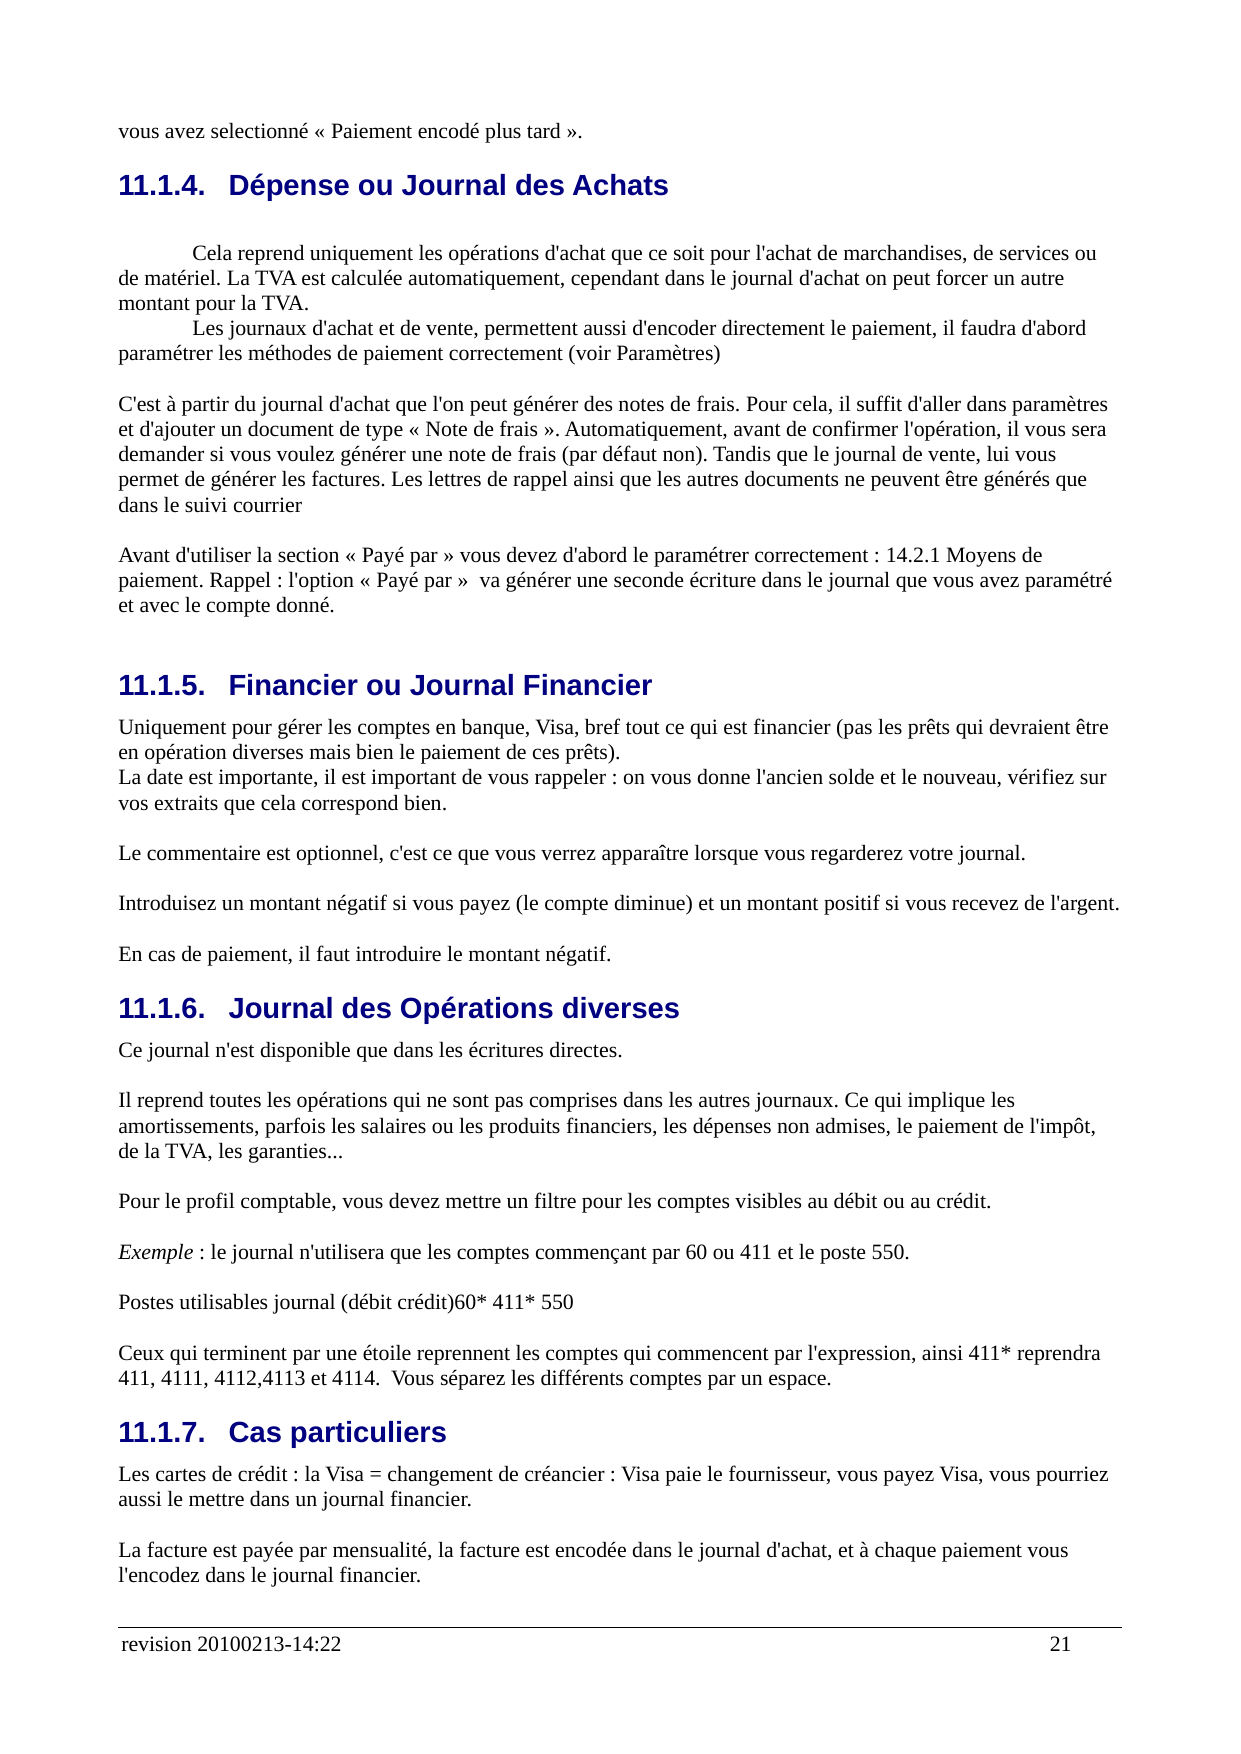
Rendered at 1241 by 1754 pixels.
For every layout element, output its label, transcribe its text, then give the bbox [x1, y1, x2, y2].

text Avant d'utiliser la section « Payé par » vous devez d'abord le paramétrer correctement : 14.2.1 Moyens de paiement. Rappel : l'option « Payé par » va générer une seconde écriture dans le journal que vous avez paramétré et avec le compte donné. [118, 542, 1122, 618]
text La date est importante, il est important de vous rappeler : on vous donne l'ancien solde et le nouveau, vérifiez sur vos extraits que cela correspond bien. [118, 764, 1122, 815]
text Uniquement pour gérer les comptes en banque, Visa, bref tout ce qui est financier (pas les prêts qui devraient être en opération diverses mais bien le paiement de ces prêts). [118, 714, 1122, 764]
subtitle Cas particuliers [118, 1415, 1122, 1448]
text C'est à partir du journal d'achat que l'on peut générer des notes de frais. Pour cela, il suffit d'aller dans paramètres et d'ajouter un document de type « Note de frais ». Automatiquement, avant de confirmer l'opération, il vous sera demander si vous voulez générer une note de frais (par défaut non). Tandis que le journal de vente, lui vous permet de générer les factures. Les lettres de rappel ainsi que les autres documents ne peuvent être générés que dans le suivi courrier [118, 391, 1122, 517]
text Cela reprend uniquement les opérations d'achat que ce soit pour l'achat de marchandises, de services ou de matériel. La TVA est calculée automatiquement, cependant dans le journal d'achat on peut forcer un autre montant pour la TVA. [118, 239, 1122, 315]
text Introduisez un montant négatif si vous payez (le compte diminue) et un montant positif si vous recevez de l'argent. [118, 890, 1122, 916]
text Il reprend toutes les opérations qui ne sont pas comprises dans les autres journaux. Ce qui implique les amortissements, parfois les salaires ou les produits financiers, les dépenses non admises, le paiement de l'impôt, de la TVA, les garanties... [118, 1087, 1122, 1163]
subtitle Dépense ou Journal des Achats [118, 168, 1122, 202]
text Ceux qui terminent par une étoile reprennent les comptes qui commencent par l'expression, ainsi 411* reprendra 411, 4111, 4112,4113 et 4114. Vous séparez les différents comptes par un espace. [118, 1339, 1122, 1390]
text Postes utilisables journal (débit crédit)60* 411* 550 [118, 1289, 1122, 1314]
text Pour le profil comptable, vous devez mettre un filtre pour les comptes visibles au débit ou au crédit. [118, 1188, 1122, 1213]
text La facture est payée par mensualité, la facture est encodée dans le journal d'achat, et à chaque paiement vous l'encodez dans le journal financier. [118, 1537, 1122, 1587]
text Les journaux d'achat et de vente, permettent aussi d'encoder directement le paiement, il faudra d'abord paramétrer les méthodes de paiement correctement (voir Paramètres) [118, 315, 1122, 366]
text Ce journal n'est disponible que dans les écritures directes. [118, 1037, 1122, 1062]
text Le commentaire est optionnel, c'est ce que vous verrez apparaître lorsque vous regarderez votre journal. [118, 840, 1122, 865]
text vous avez selectionné « Paiement encodé plus tard ». [118, 118, 1122, 143]
subtitle Financier ou Journal Financier [118, 668, 1122, 701]
subtitle Journal des Opérations diverses [118, 991, 1122, 1024]
text Les cartes de crédit : la Visa = changement de créancier : Visa paie le fournisseur, vous payez Visa, vous pourriez aussi le mettre dans un journal financier. [118, 1461, 1122, 1511]
text En cas de paiement, il faut introduire le montant négatif. [118, 941, 1122, 966]
text Exemple : le journal n'utilisera que les comptes commençant par 60 ou 411 et le poste 550. [118, 1239, 1122, 1264]
